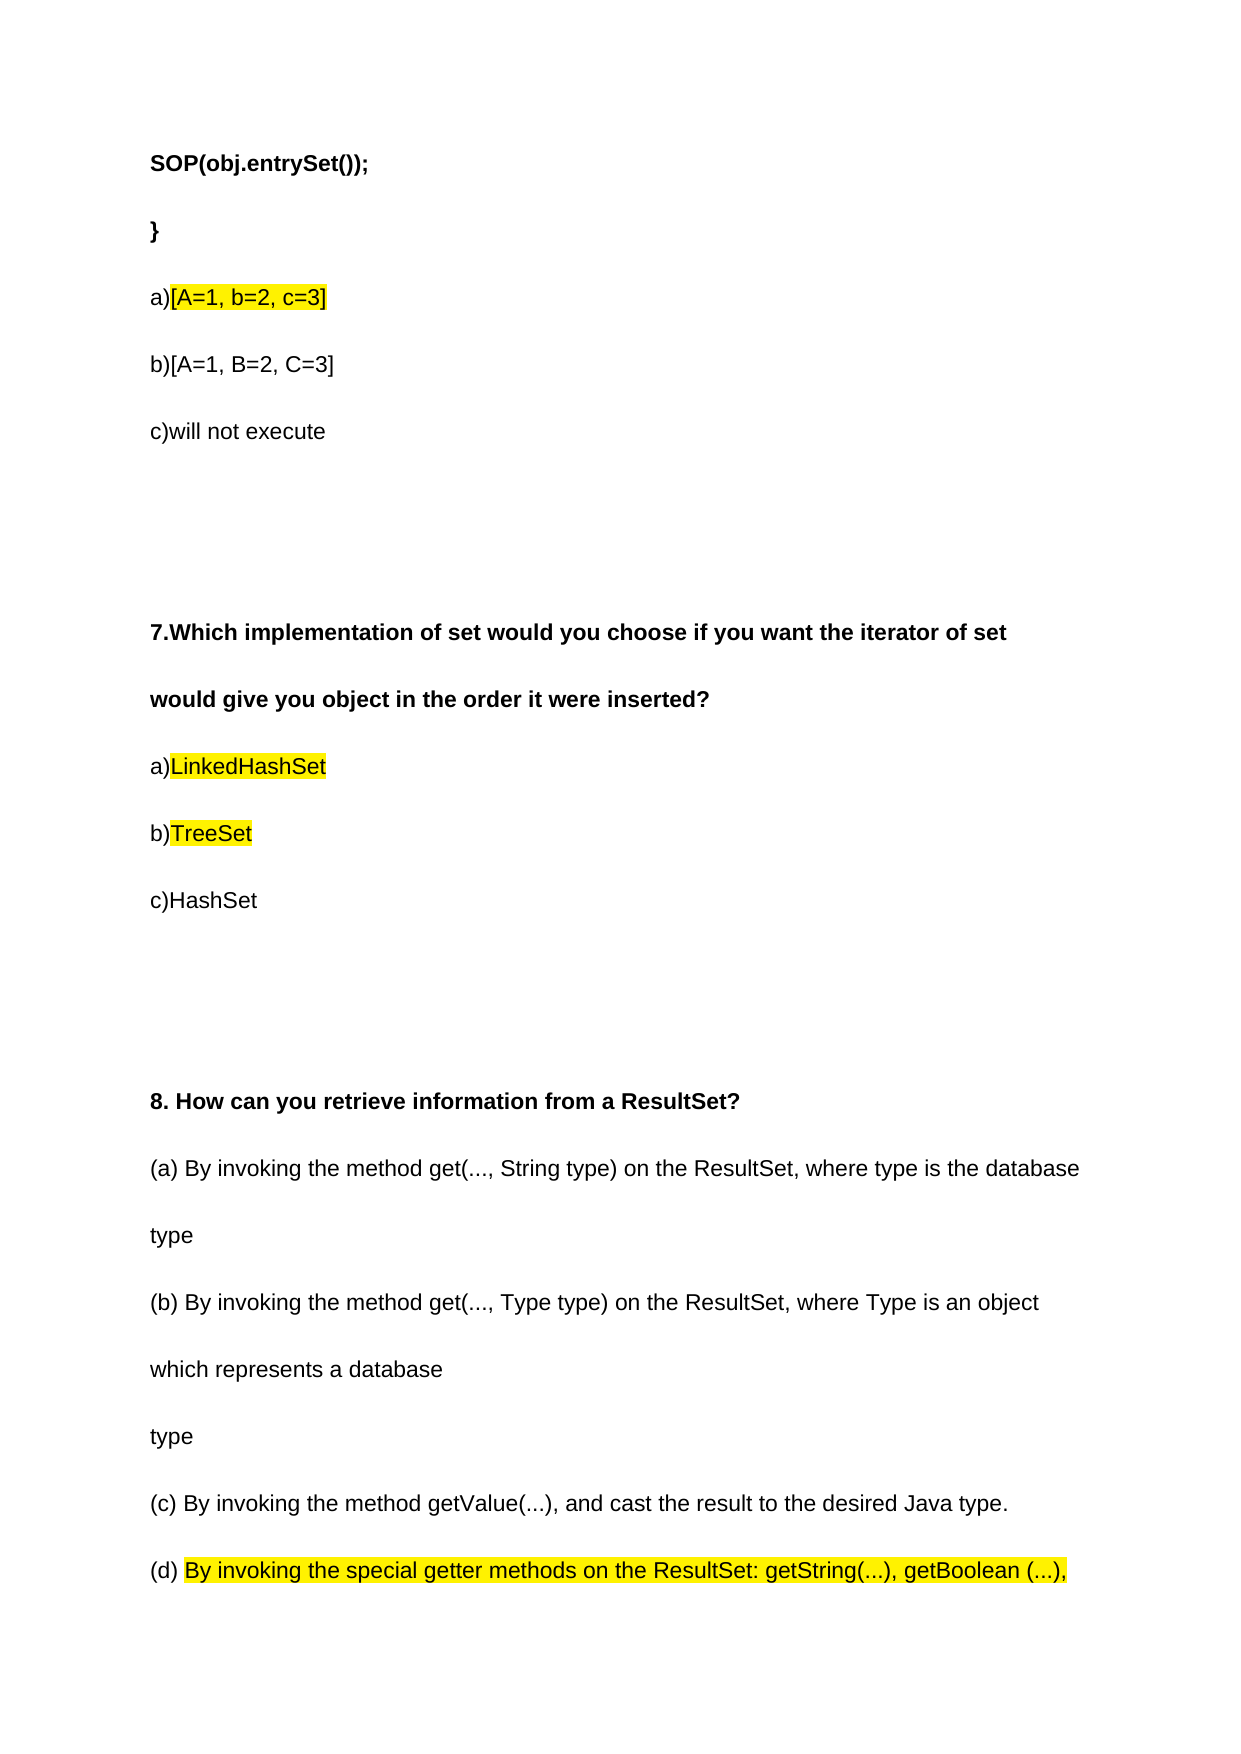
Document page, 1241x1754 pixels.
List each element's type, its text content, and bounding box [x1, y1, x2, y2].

text (a) By invoking the method get(..., String type) on the ResultSet, where type is the database [150, 1155, 1090, 1181]
text b)TreeSet [150, 820, 1090, 846]
text 7.Which implementation of set would you choose if you want the iterator of set [150, 619, 1090, 645]
text a)LinkedHashSet [150, 753, 1090, 779]
text would give you object in the order it were inserted? [150, 686, 1090, 712]
text type [150, 1423, 1090, 1449]
text (c) By invoking the method getValue(...), and cast the result to the desired Java type. [150, 1489, 1090, 1516]
text (d) By invoking the special getter methods on the ResultSet: getString(...), getBoolean (...), [150, 1557, 1090, 1583]
text c)will not execute [150, 418, 1090, 444]
text SOP(obj.entrySet()); [150, 150, 1090, 176]
text c)HashSet [150, 887, 1090, 913]
text (b) By invoking the method get(..., Type type) on the ResultSet, where Type is an object [150, 1289, 1090, 1315]
text which represents a database [150, 1356, 1090, 1382]
text a)[A=1, b=2, c=3] [150, 284, 1090, 310]
text } [150, 217, 1090, 243]
text b)[A=1, B=2, C=3] [150, 351, 1090, 377]
text type [150, 1222, 1090, 1248]
text 8. How can you retrieve information from a ResultSet? [150, 1088, 1090, 1114]
